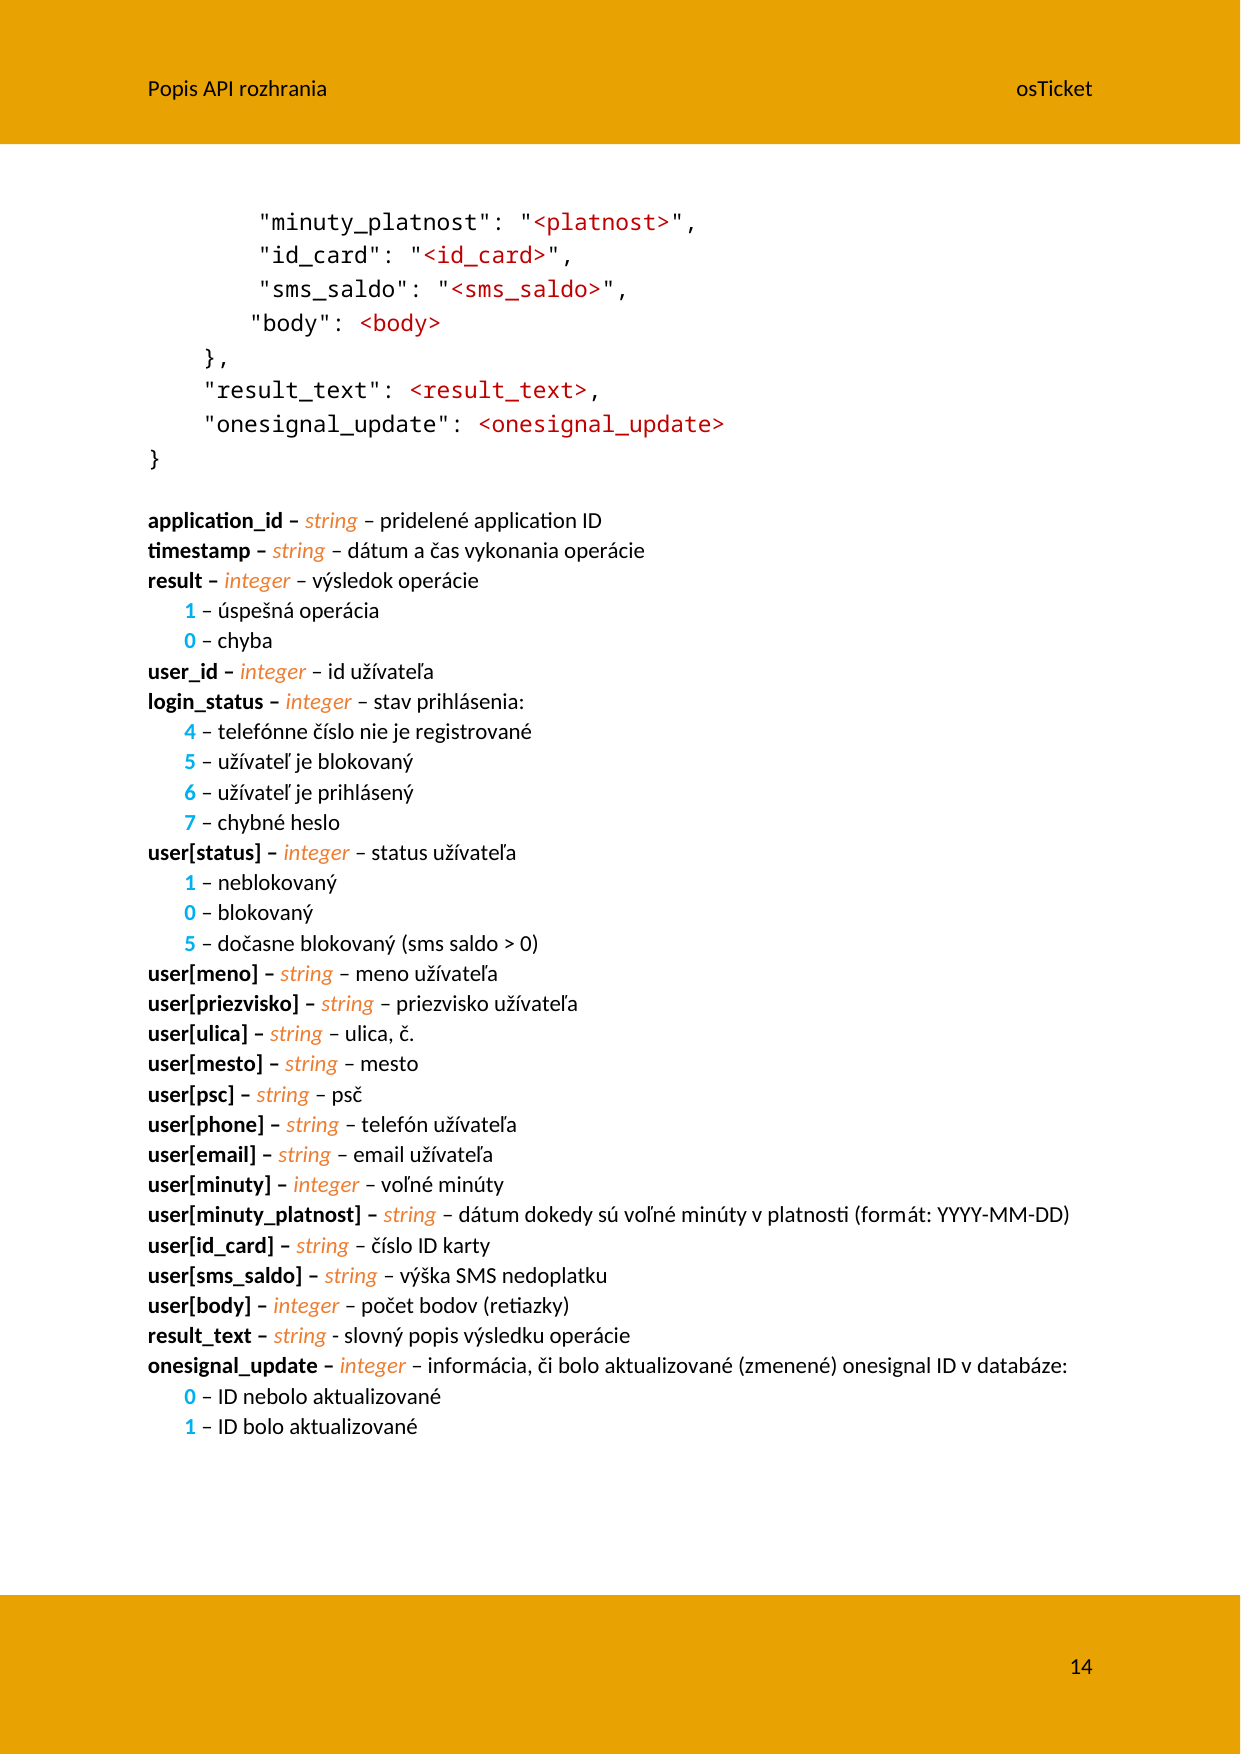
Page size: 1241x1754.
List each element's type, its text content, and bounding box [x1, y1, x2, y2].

text }, [148, 341, 1093, 372]
text 5 – dočasne blokovaný (sms saldo > 0) [184, 929, 1093, 957]
text } [148, 442, 1093, 473]
text user[email] – string – email užívateľa [148, 1140, 1093, 1168]
text 1 – neblokovaný [184, 868, 1093, 896]
text 1 – úspešná operácia [184, 596, 1093, 624]
text user[meno] – string – meno užívateľa [148, 959, 1093, 987]
text onesignal_update – integer – informácia, či bolo aktualizované (zmenené) onesignal ID v databáze: [148, 1352, 1093, 1379]
text user[sms_saldo] – string – výška SMS nedoplatku [148, 1261, 1093, 1289]
text "onesignal_update": <onesignal_update> [148, 408, 1093, 439]
text user[body] – integer – počet bodov (retiazky) [148, 1291, 1093, 1319]
text user[phone] – string – telefón užívateľa [148, 1110, 1093, 1138]
text user[priezvisko] – string – priezvisko užívateľa [148, 989, 1093, 1017]
text result_text – string - slovný popis výsledku operácie [148, 1321, 1093, 1349]
text 4 – telefónne číslo nie je registrované [184, 717, 1093, 745]
text user[ulica] – string – ulica, č. [148, 1019, 1093, 1047]
text user[psc] – string – psč [148, 1080, 1093, 1108]
text 6 – užívateľ je prihlásený [184, 778, 1093, 806]
text 0 – blokovaný [184, 898, 1093, 926]
text 0 – chyba [184, 627, 1093, 654]
text timestamp – string – dátum a čas vykonania operácie [148, 536, 1093, 564]
text "sms_saldo": "<sms_saldo>", [148, 273, 1093, 304]
text user[status] – integer – status užívateľa [148, 838, 1093, 866]
text "result_text": <result_text>, [148, 374, 1093, 406]
text user[mesto] – string – mesto [148, 1049, 1093, 1077]
text user[id_card] – string – číslo ID karty [148, 1231, 1093, 1259]
text 0 – ID nebolo aktualizované [184, 1382, 1093, 1410]
text "id_card": "<id_card>", [148, 239, 1093, 271]
text "minuty_platnost": "<platnost>", [148, 206, 1093, 237]
text user_id – integer – id užívateľa [148, 657, 1093, 685]
text 7 – chybné heslo [184, 808, 1093, 836]
text result – integer – výsledok operácie [148, 566, 1093, 594]
text application_id – string – pridelené application ID [148, 506, 1093, 534]
text 1 – ID bolo aktualizované [184, 1412, 1093, 1440]
text 5 – užívateľ je blokovaný [184, 747, 1093, 775]
text user[minuty_platnost] – string – dátum dokedy sú voľné minúty v platnosti (formát: YYYY-MM-DD) [148, 1201, 1093, 1228]
text login_status – integer – stav prihlásenia: [148, 687, 1093, 715]
text user[minuty] – integer – voľné minúty [148, 1170, 1093, 1198]
text "body": <body> [148, 307, 1093, 338]
